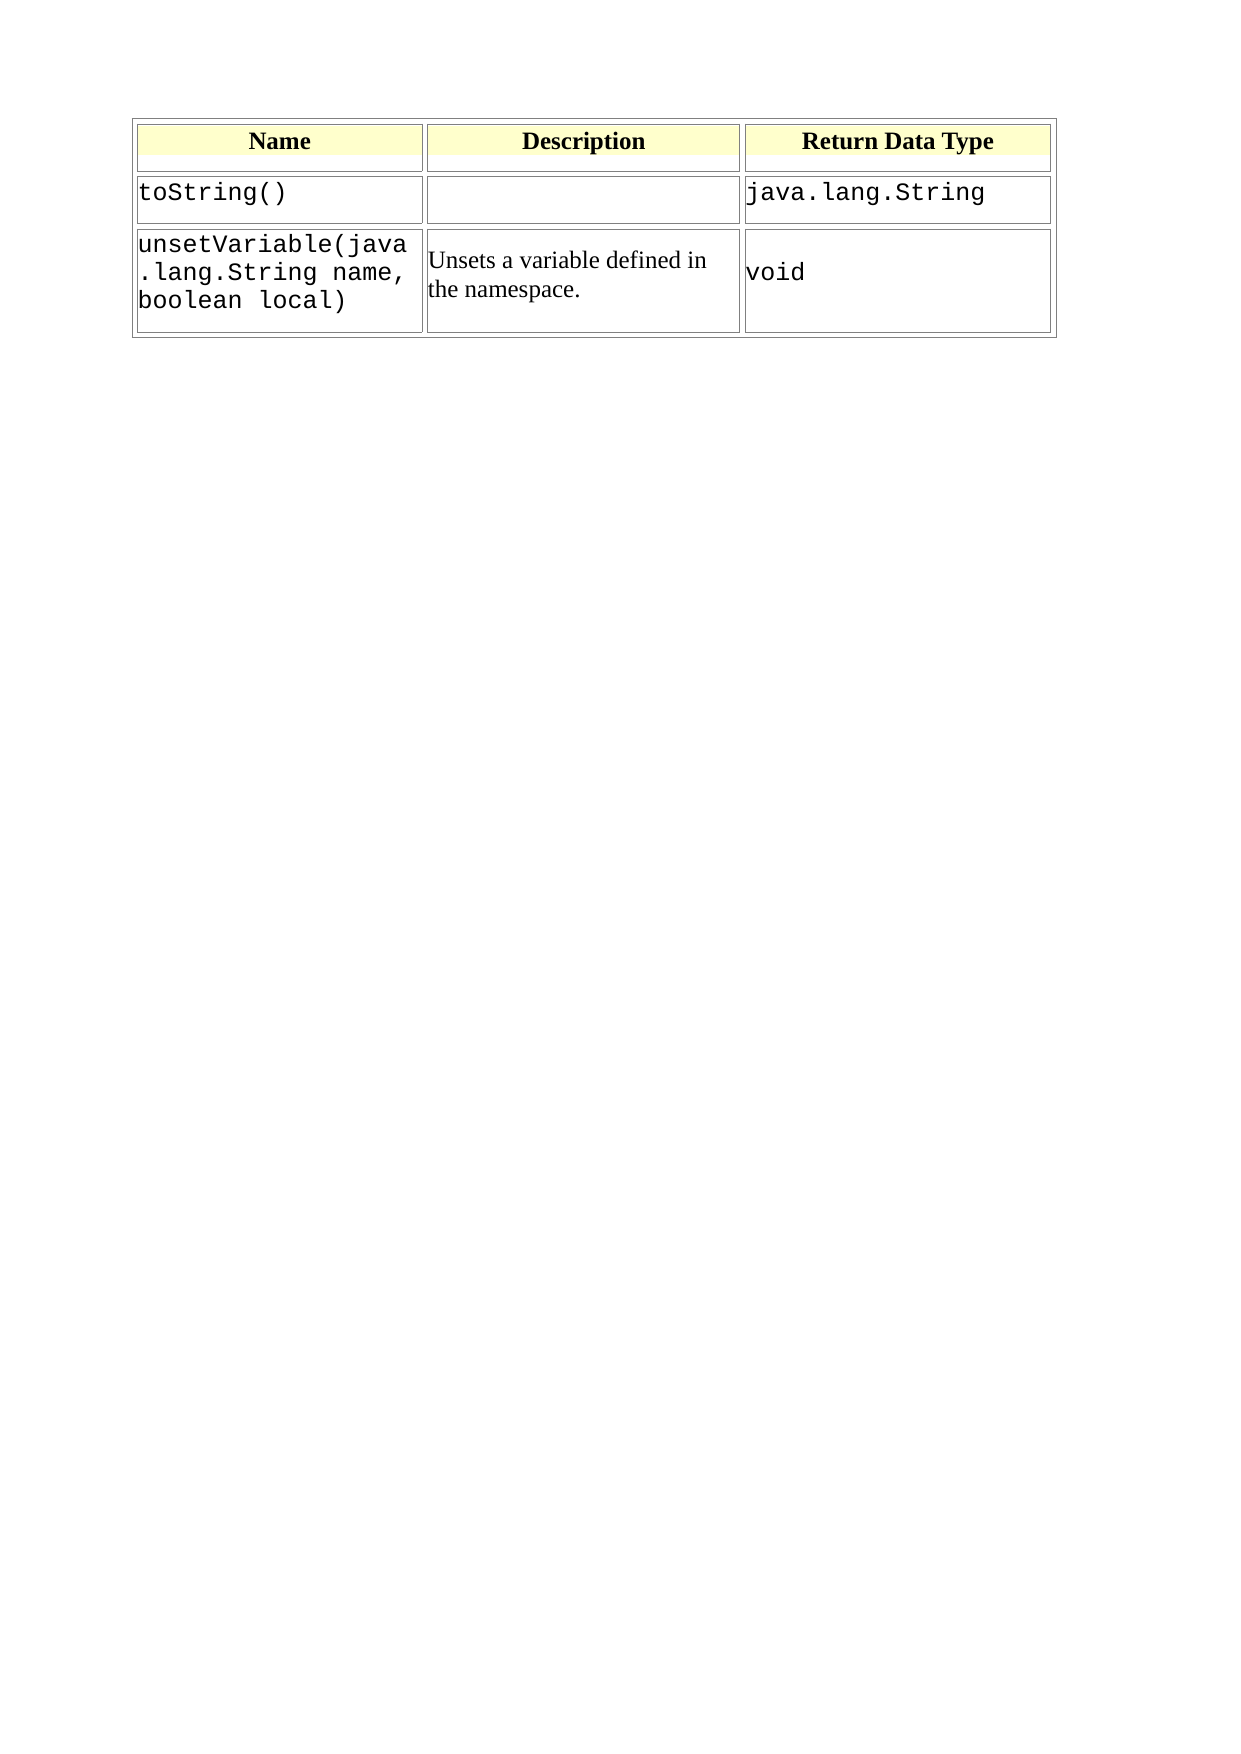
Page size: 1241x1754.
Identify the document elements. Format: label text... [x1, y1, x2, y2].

table_header Return Data Type [742, 119, 1053, 171]
table_cell Unsets a variable defined in the namespace. [425, 223, 742, 332]
table_cell [425, 171, 742, 223]
table_cell void [742, 223, 1053, 332]
table_cell [428, 177, 739, 223]
table_header Name [134, 119, 425, 171]
table_header Description [425, 119, 742, 171]
table_cell unsetVariable(java.lang.String name, boolean local) [134, 223, 425, 332]
table_cell java.lang.String [742, 171, 1053, 223]
table_cell toString() [134, 171, 425, 223]
